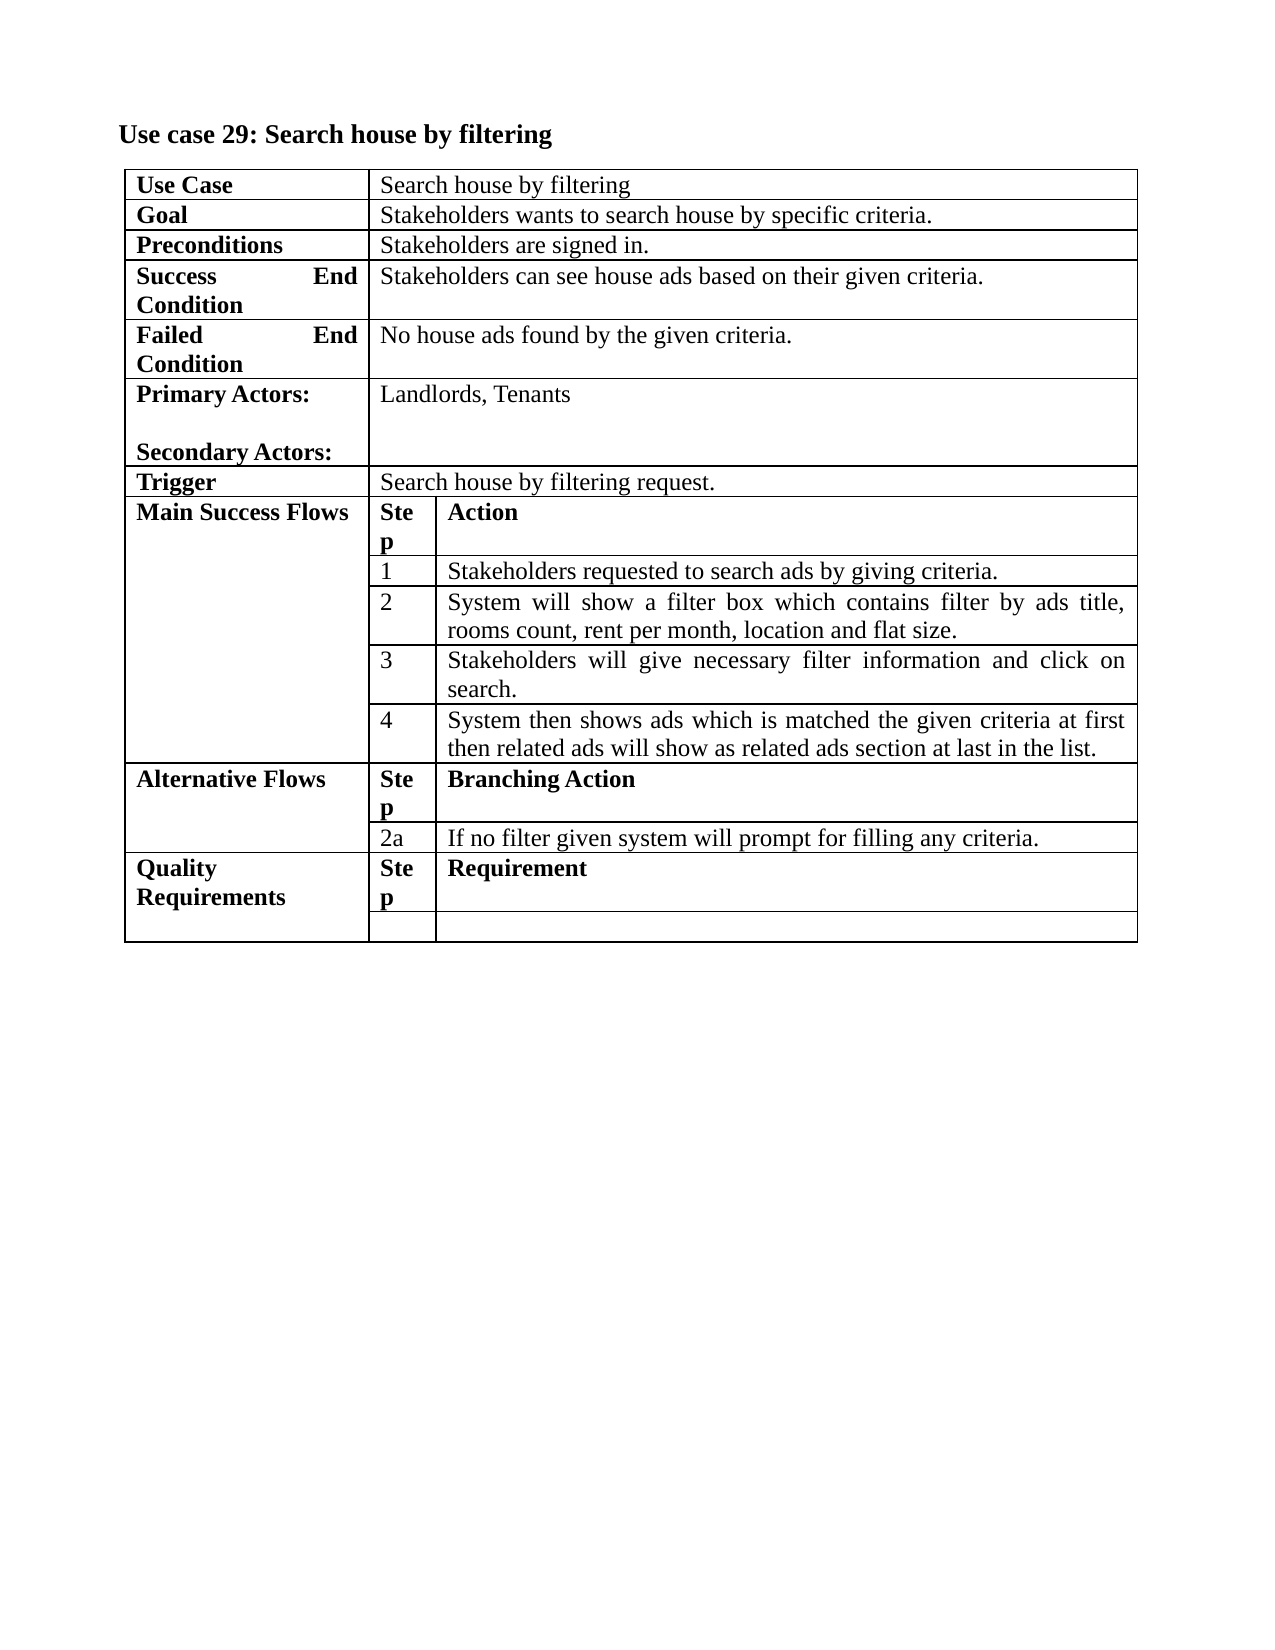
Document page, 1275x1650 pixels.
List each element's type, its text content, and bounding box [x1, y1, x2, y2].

table_cell Stakeholders wants to search house by specific criteria. [370, 200, 1137, 229]
table_cell 2a [370, 823, 435, 852]
table_cell Stakeholders requested to search ads by giving criteria. [437, 556, 1137, 585]
table_cell Stakeholders will give necessary filter information and click on search. [437, 646, 1137, 703]
table_cell 4 [370, 705, 435, 762]
table_header Search house by filtering [370, 170, 1137, 199]
table_cell No house ads found by the given criteria. [370, 320, 1137, 377]
table_header Use Case [126, 170, 368, 199]
table_cell Action [437, 497, 1137, 555]
table_cell Primary Actors: Secondary Actors: [126, 379, 368, 465]
table_cell Trigger [126, 467, 368, 496]
table_cell [437, 912, 1137, 941]
table_cell [370, 912, 435, 941]
table_cell Branching Action [437, 764, 1137, 821]
table_cell Requirement [437, 853, 1137, 911]
table_cell Goal [126, 200, 368, 229]
table_cell Landlords, Tenants [370, 379, 1137, 465]
table_cell Preconditions [126, 231, 368, 259]
table_cell If no filter given system will prompt for filling any criteria. [437, 823, 1137, 852]
table_cell Search house by filtering request. [370, 467, 1137, 496]
table_cell 2 [370, 587, 435, 644]
table_cell Step [370, 853, 435, 911]
table_cell Quality Requirements [126, 853, 368, 941]
table_cell Step [370, 497, 435, 555]
table_cell Stakeholders are signed in. [370, 231, 1137, 259]
table_cell System then shows ads which is matched the given criteria at first then related ads will show as related ads section at last in the list. [437, 705, 1137, 762]
table_cell Success End Condition [126, 261, 368, 318]
table_cell 3 [370, 646, 435, 703]
table_cell Alternative Flows [126, 764, 368, 852]
table_cell 1 [370, 556, 435, 585]
text Use case 29: Search house by filtering [118, 118, 1157, 149]
table_cell Main Success Flows [126, 497, 368, 762]
table_cell Stakeholders can see house ads based on their given criteria. [370, 261, 1137, 318]
table_cell Failed End Condition [126, 320, 368, 377]
table_cell Step [370, 764, 435, 821]
table_cell System will show a filter box which contains filter by ads title, rooms count, rent per month, location and flat size. [437, 587, 1137, 644]
